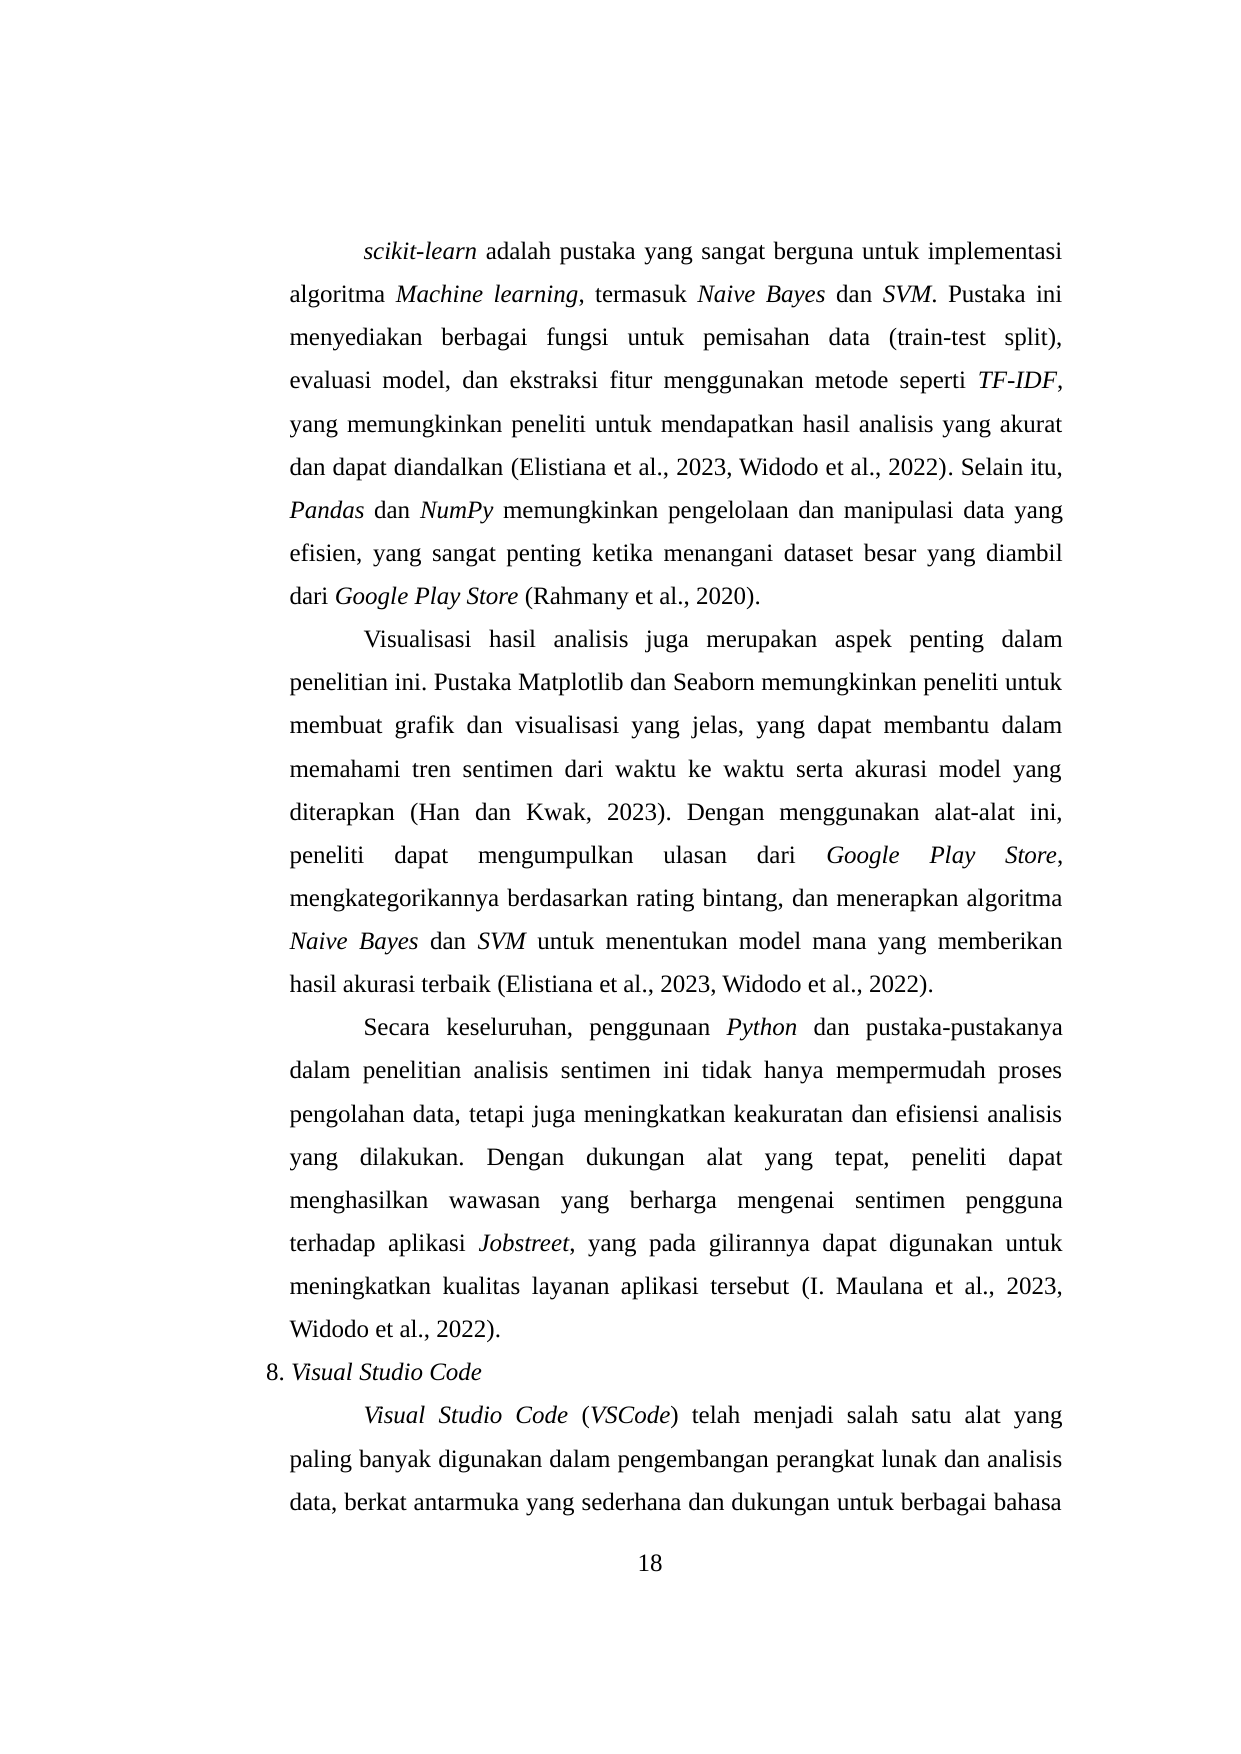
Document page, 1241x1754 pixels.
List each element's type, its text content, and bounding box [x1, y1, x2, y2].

text Visualisasi hasil analisis juga merupakan aspek penting dalam penelitian ini. Pustaka Matplotlib dan Seaborn memungkinkan peneliti untuk membuat grafik dan visualisasi yang jelas, yang dapat membantu dalam memahami tren sentimen dari waktu ke waktu serta akurasi model yang diterapkan (Han dan Kwak, 2023)⁠. Dengan menggunakan alat-alat ini, peneliti dapat mengumpulkan ulasan dari Google Play Store, mengkategorikannya berdasarkan rating bintang, dan menerapkan algoritma Naive Bayes dan SVM untuk menentukan model mana yang memberikan hasil akurasi terbaik (Elistiana et al., 2023, Widodo et al., 2022)⁠. [289, 624, 1063, 998]
text 8. Visual Studio Code [266, 1357, 1063, 1386]
text Secara keseluruhan, penggunaan Python dan pustaka-pustakanya dalam penelitian analisis sentimen ini tidak hanya mempermudah proses pengolahan data, tetapi juga meningkatkan keakuratan dan efisiensi analisis yang dilakukan. Dengan dukungan alat yang tepat, peneliti dapat menghasilkan wawasan yang berharga mengenai sentimen pengguna terhadap aplikasi Jobstreet, yang pada gilirannya dapat digunakan untuk meningkatkan kualitas layanan aplikasi tersebut (I. Maulana et al., 2023, Widodo et al., 2022)⁠. [289, 1012, 1063, 1343]
text Visual Studio Code (VSCode) telah menjadi salah satu alat yang paling banyak digunakan dalam pengembangan perangkat lunak dan analisis data, berkat antarmuka yang sederhana dan dukungan untuk berbagai bahasa [289, 1401, 1063, 1516]
text scikit-learn adalah pustaka yang sangat berguna untuk implementasi algoritma Machine learning, termasuk Naive Bayes dan SVM. Pustaka ini menyediakan berbagai fungsi untuk pemisahan data (train-test split), evaluasi model, dan ekstraksi fitur menggunakan metode seperti TF-IDF, yang memungkinkan peneliti untuk mendapatkan hasil analisis yang akurat dan dapat diandalkan (Elistiana et al., 2023, Widodo et al., 2022)⁠. Selain itu, Pandas dan NumPy memungkinkan pengelolaan dan manipulasi data yang efisien, yang sangat penting ketika menangani dataset besar yang diambil dari Google Play Store (Rahmany et al., 2020)⁠. [289, 236, 1063, 610]
